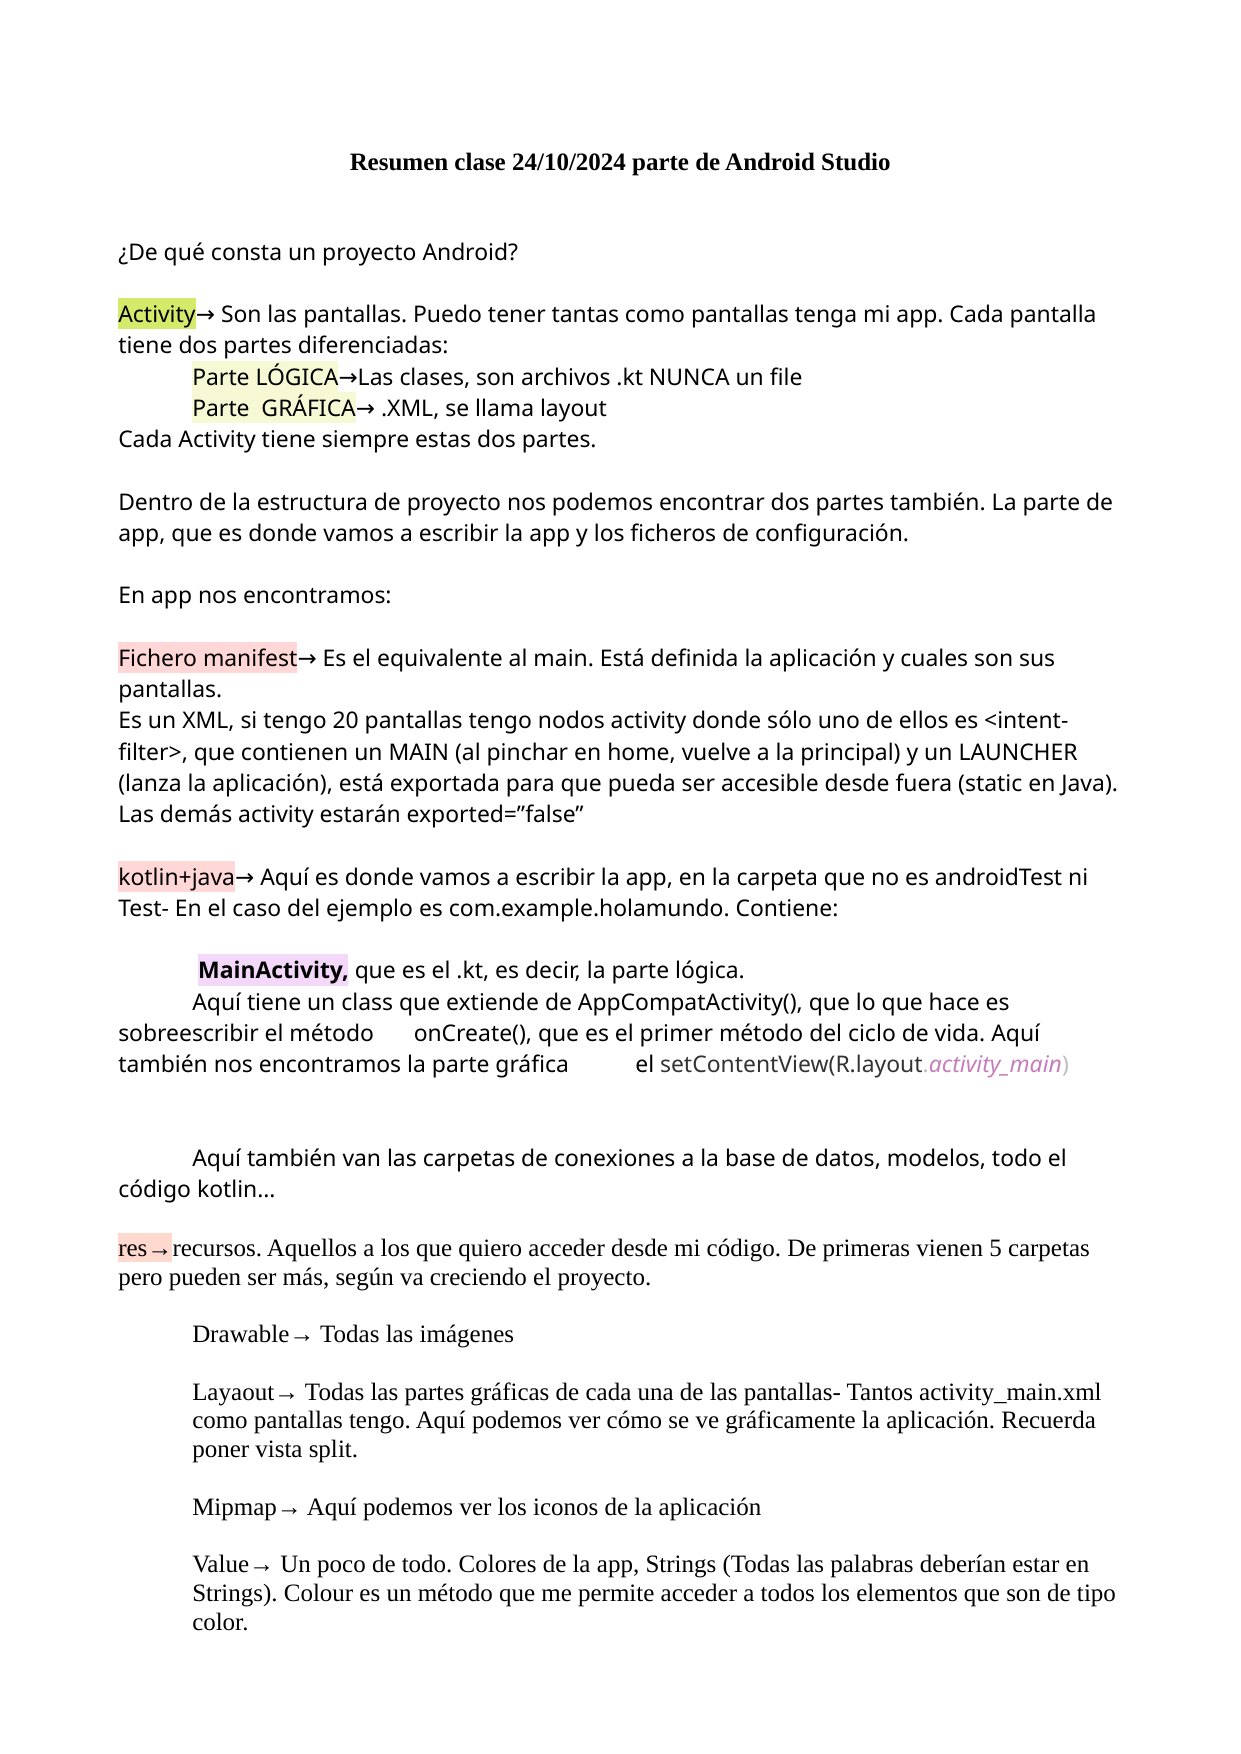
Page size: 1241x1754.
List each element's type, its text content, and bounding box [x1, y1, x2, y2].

text Aquí tiene un class que extiende de AppCompatActivity(), que lo que hace es sobreescribir el método onCreate(), que es el primer método del ciclo de vida. Aquí también nos encontramos la parte gráfica el setContentView(R.layout.activity_main) [118, 986, 1122, 1079]
text kotlin+java→ Aquí es donde vamos a escribir la app, en la carpeta que no es androidTest ni Test- En el caso del ejemplo es com.example.holamundo. Contiene: [118, 861, 1122, 923]
text MainActivity, que es el .kt, es decir, la parte lógica. [118, 954, 1122, 986]
text En app nos encontramos: [118, 579, 1122, 611]
text Mipmap→ Aquí podemos ver los iconos de la aplicación [118, 1492, 1122, 1521]
text Fichero manifest→ Es el equivalente al main. Está definida la aplicación y cuales son sus pantallas. [118, 642, 1122, 704]
text ¿De qué consta un proyecto Android? [118, 236, 1122, 267]
text Drawable→ Todas las imágenes [118, 1319, 1122, 1348]
text Layaout→ Todas las partes gráficas de cada una de las pantallas- Tantos activity_main.xml como pantallas tengo. Aquí podemos ver cómo se ve gráficamente la aplicación. Recuerda poner vista split. [118, 1377, 1122, 1463]
text Parte LÓGICA→Las clases, son archivos .kt NUNCA un file [118, 361, 1122, 392]
text Aquí también van las carpetas de conexiones a la base de datos, modelos, todo el código kotlin… [118, 1142, 1122, 1204]
text Value→ Un poco de todo. Colores de la app, Strings (Todas las palabras deberían estar en Strings). Colour es un método que me permite acceder a todos los elementos que son de tipo color. [118, 1549, 1122, 1636]
text Resumen clase 24/10/2024 parte de Android Studio [118, 147, 1122, 176]
text Es un XML, si tengo 20 pantallas tengo nodos activity donde sólo uno de ellos es <intent-filter>, que contienen un MAIN (al pinchar en home, vuelve a la principal) y un LAUNCHER (lanza la aplicación), está exportada para que pueda ser accesible desde fuera (static en Java). Las demás activity estarán exported=”false” [118, 704, 1122, 829]
text Activity→ Son las pantallas. Puedo tener tantas como pantallas tenga mi app. Cada pantalla tiene dos partes diferenciadas: [118, 298, 1122, 361]
text Dentro de la estructura de proyecto nos podemos encontrar dos partes también. La parte de app, que es donde vamos a escribir la app y los ficheros de configuración. [118, 486, 1122, 548]
text res→recursos. Aquellos a los que quiero acceder desde mi código. De primeras vienen 5 carpetas pero pueden ser más, según va creciendo el proyecto. [118, 1233, 1122, 1291]
text Parte GRÁFICA→ .XML, se llama layout [118, 392, 1122, 423]
text Cada Activity tiene siempre estas dos partes. [118, 423, 1122, 454]
